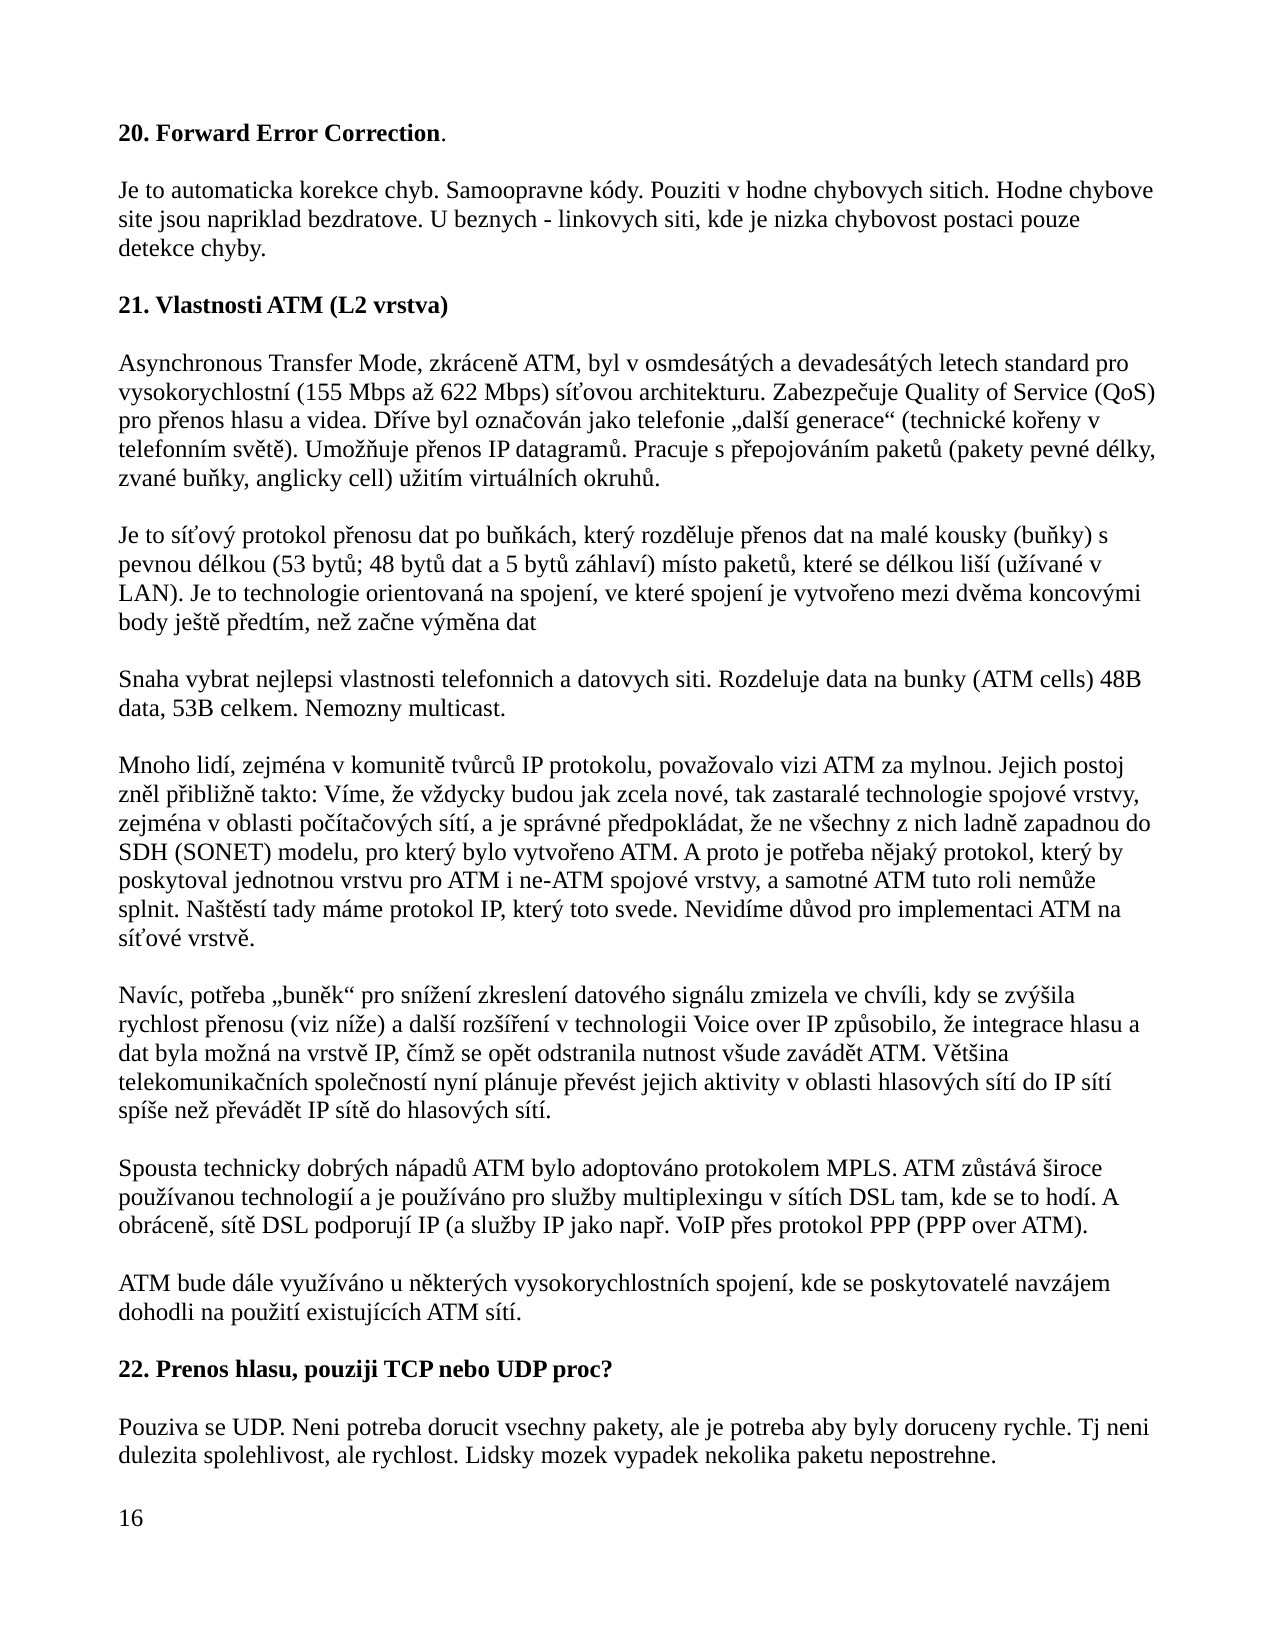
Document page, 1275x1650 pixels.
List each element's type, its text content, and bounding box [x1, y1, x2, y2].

text Navíc, potřeba „buněk“ pro snížení zkreslení datového signálu zmizela ve chvíli, kdy se zvýšila rychlost přenosu (viz níže) a další rozšíření v technologii Voice over IP způsobilo, že integrace hlasu a dat byla možná na vrstvě IP, čímž se opět odstranila nutnost všude zavádět ATM. Většina telekomunikačních společností nyní plánuje převést jejich aktivity v oblasti hlasových sítí do IP sítí spíše než převádět IP sítě do hlasových sítí. [118, 981, 1157, 1124]
text Snaha vybrat nejlepsi vlastnosti telefonnich a datovych siti. Rozdeluje data na bunky (ATM cells) 48B data, 53B celkem. Nemozny multicast. [118, 664, 1157, 722]
text Je to síťový protokol přenosu dat po buňkách, který rozděluje přenos dat na malé kousky (buňky) s pevnou délkou (53 bytů; 48 bytů dat a 5 bytů záhlaví) místo paketů, které se délkou liší (užívané v LAN). Je to technologie orientovaná na spojení, ve které spojení je vytvořeno mezi dvěma koncovými body ještě předtím, než začne výměna dat [118, 521, 1157, 636]
text Spousta technicky dobrých nápadů ATM bylo adoptováno protokolem MPLS. ATM zůstává široce používanou technologií a je používáno pro služby multiplexingu v sítích DSL tam, kde se to hodí. A obráceně, sítě DSL podporují IP (a služby IP jako např. VoIP přes protokol PPP (PPP over ATM). [118, 1153, 1157, 1239]
text ATM bude dále využíváno u některých vysokorychlostních spojení, kde se poskytovatelé navzájem dohodli na použití existujících ATM sítí. [118, 1268, 1157, 1326]
text Asynchronous Transfer Mode, zkráceně ATM, byl v osmdesátých a devadesátých letech standard pro vysokorychlostní (155 Mbps až 622 Mbps) síťovou architekturu. Zabezpečuje Quality of Service (QoS) pro přenos hlasu a videa. Dříve byl označován jako telefonie „další generace“ (technické kořeny v telefonním světě). Umožňuje přenos IP datagramů. Pracuje s přepojováním paketů (pakety pevné délky, zvané buňky, anglicky cell) užitím virtuálních okruhů. [118, 348, 1157, 492]
text Pouziva se UDP. Neni potreba dorucit vsechny pakety, ale je potreba aby byly doruceny rychle. Tj neni dulezita spolehlivost, ale rychlost. Lidsky mozek vypadek nekolika paketu nepostrehne. [118, 1412, 1157, 1469]
text Mnoho lidí, zejména v komunitě tvůrců IP protokolu, považovalo vizi ATM za mylnou. Jejich postoj zněl přibližně takto: Víme, že vždycky budou jak zcela nové, tak zastaralé technologie spojové vrstvy, zejména v oblasti počítačových sítí, a je správné předpokládat, že ne všechny z nich ladně zapadnou do SDH (SONET) modelu, pro který bylo vytvořeno ATM. A proto je potřeba nějaký protokol, který by poskytoval jednotnou vrstvu pro ATM i ne-ATM spojové vrstvy, a samotné ATM tuto roli nemůže splnit. Naštěstí tady máme protokol IP, který toto svede. Nevidíme důvod pro implementaci ATM na síťové vrstvě. [118, 751, 1157, 952]
text 21. Vlastnosti ATM (L2 vrstva) [118, 291, 1157, 319]
text Je to automaticka korekce chyb. Samoopravne kódy. Pouziti v hodne chybovych sitich. Hodne chybove site jsou napriklad bezdratove. U beznych - linkovych siti, kde je nizka chybovost postaci pouze detekce chyby. [118, 176, 1157, 262]
text 22. Prenos hlasu, pouziji TCP nebo UDP proc? [118, 1354, 1157, 1383]
text 20. Forward Error Correction. [118, 118, 1157, 147]
